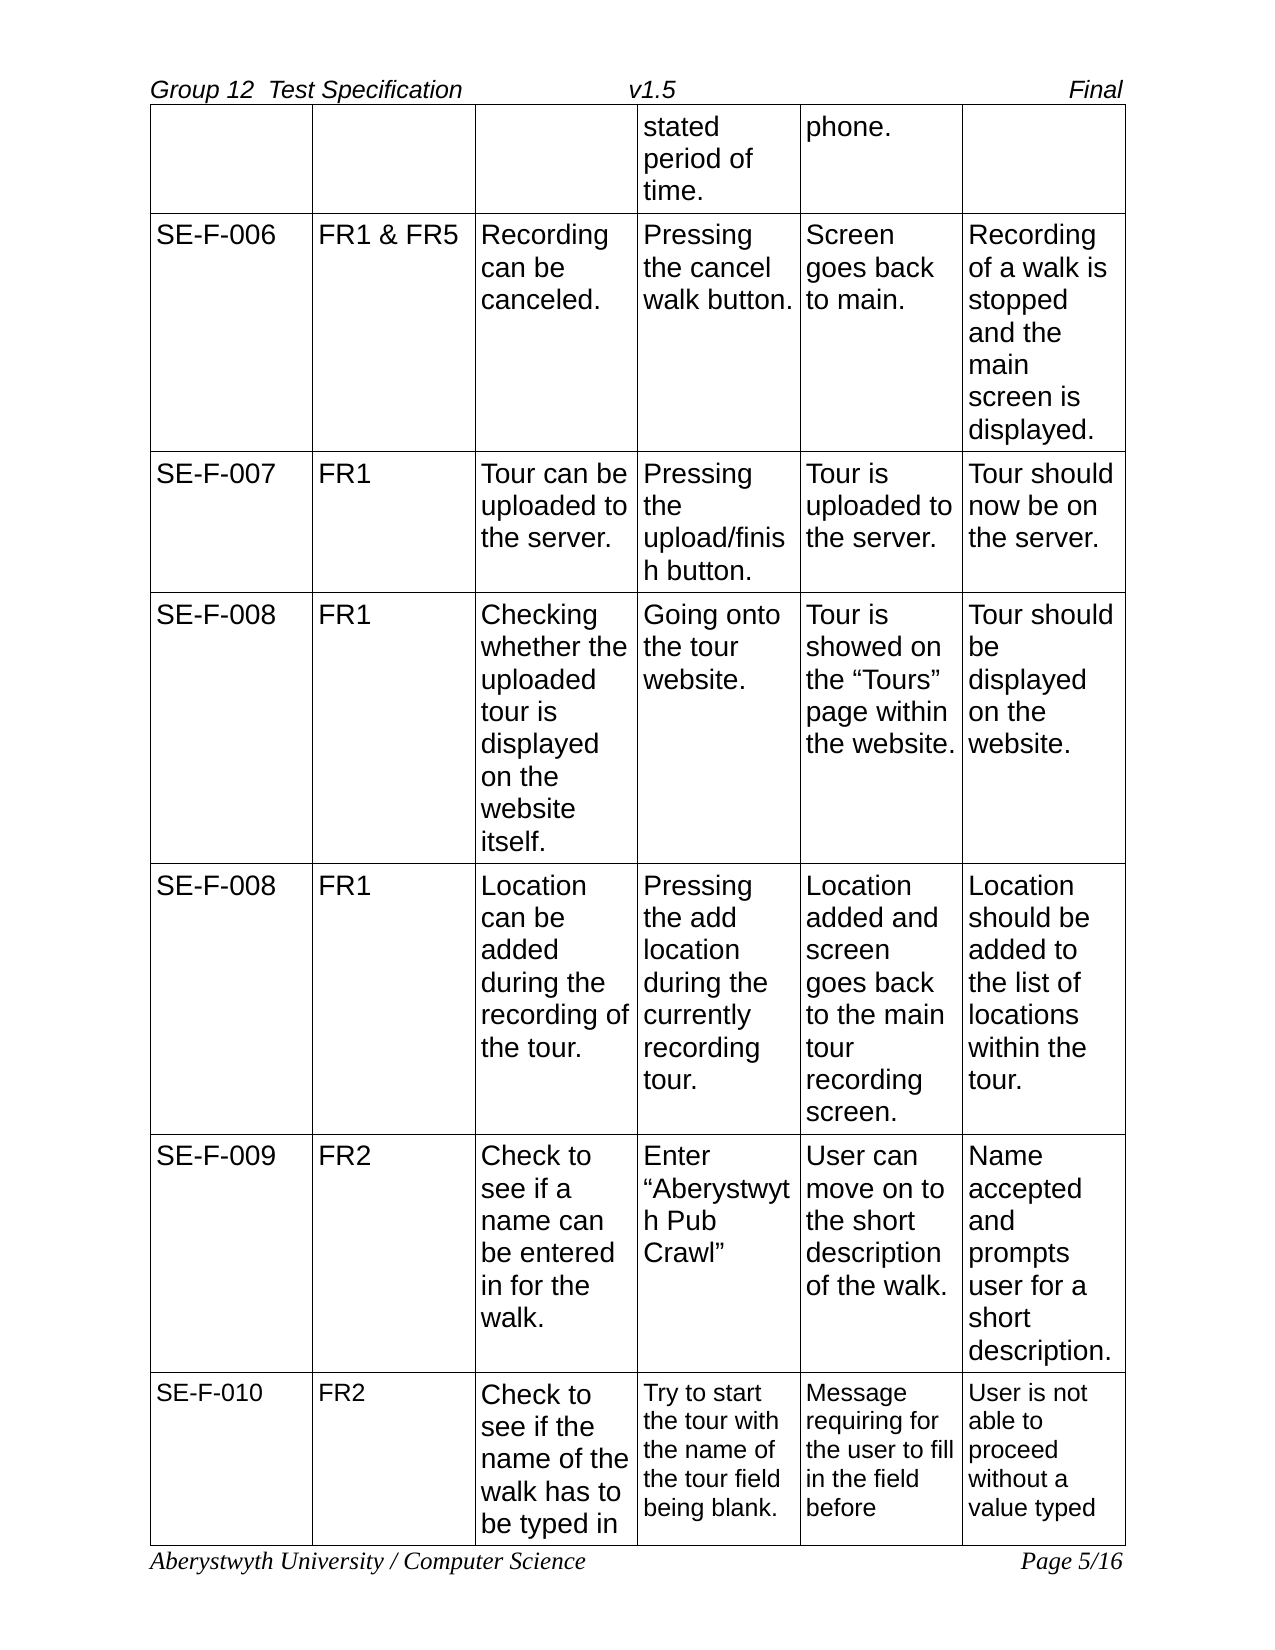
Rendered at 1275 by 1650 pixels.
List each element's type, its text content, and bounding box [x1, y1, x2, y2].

table_cell Tour can be uploaded to the server. [476, 452, 637, 592]
table_cell Tour is showed on the “Tours” page within the website. [801, 593, 962, 863]
table_cell FR1 [313, 864, 475, 1133]
table_cell Checking whether the uploaded tour is displayed on the website itself. [476, 593, 637, 863]
table_cell phone. [801, 105, 962, 212]
table_cell Check to see if a name can be entered in for the walk. [476, 1135, 637, 1372]
table_cell SE-F-008 [151, 864, 312, 1133]
table_cell [313, 105, 475, 212]
table_cell FR2 [313, 1135, 475, 1372]
table_cell FR2 [313, 1373, 475, 1545]
table_cell Location can be added during the recording of the tour. [476, 864, 637, 1133]
table_cell Message requiring for the user to fill in the field before [801, 1373, 962, 1545]
table_cell stated period of time. [638, 105, 800, 212]
table_cell Pressing the upload/finish button. [638, 452, 800, 592]
table_cell SE-F-008 [151, 593, 312, 863]
table_cell [963, 105, 1125, 212]
table_cell Name accepted and prompts user for a short description. [963, 1135, 1125, 1372]
table_cell Tour should be displayed on the website. [963, 593, 1125, 863]
table_cell Pressing the cancel walk button. [638, 214, 800, 451]
table_cell Recording of a walk is stopped and the main screen is displayed. [963, 214, 1125, 451]
table_cell SE-F-010 [151, 1373, 312, 1545]
table_cell Location should be added to the list of locations within the tour. [963, 864, 1125, 1133]
table_cell Enter “Aberystwyth Pub Crawl” [638, 1135, 800, 1372]
table_cell [151, 105, 312, 212]
table_cell SE-F-007 [151, 452, 312, 592]
table_cell User can move on to the short description of the walk. [801, 1135, 962, 1372]
table_cell SE-F-006 [151, 214, 312, 451]
table_cell FR1 & FR5 [313, 214, 475, 451]
table_cell FR1 [313, 593, 475, 863]
table_cell SE-F-009 [151, 1135, 312, 1372]
table_cell Tour is uploaded to the server. [801, 452, 962, 592]
table_cell Location added and screen goes back to the main tour recording screen. [801, 864, 962, 1133]
table_cell Pressing the add location during the currently recording tour. [638, 864, 800, 1133]
table_cell User is not able to proceed without a value typed [963, 1373, 1125, 1545]
table_cell Tour should now be on the server. [963, 452, 1125, 592]
table_cell Check to see if the name of the walk has to be typed in [476, 1373, 637, 1545]
table_cell Recording can be canceled. [476, 214, 637, 451]
table_cell [476, 105, 637, 212]
table_cell Try to start the tour with the name of the tour field being blank. [638, 1373, 800, 1545]
table_cell Screen goes back to main. [801, 214, 962, 451]
table_cell Going onto the tour website. [638, 593, 800, 863]
table_cell FR1 [313, 452, 475, 592]
